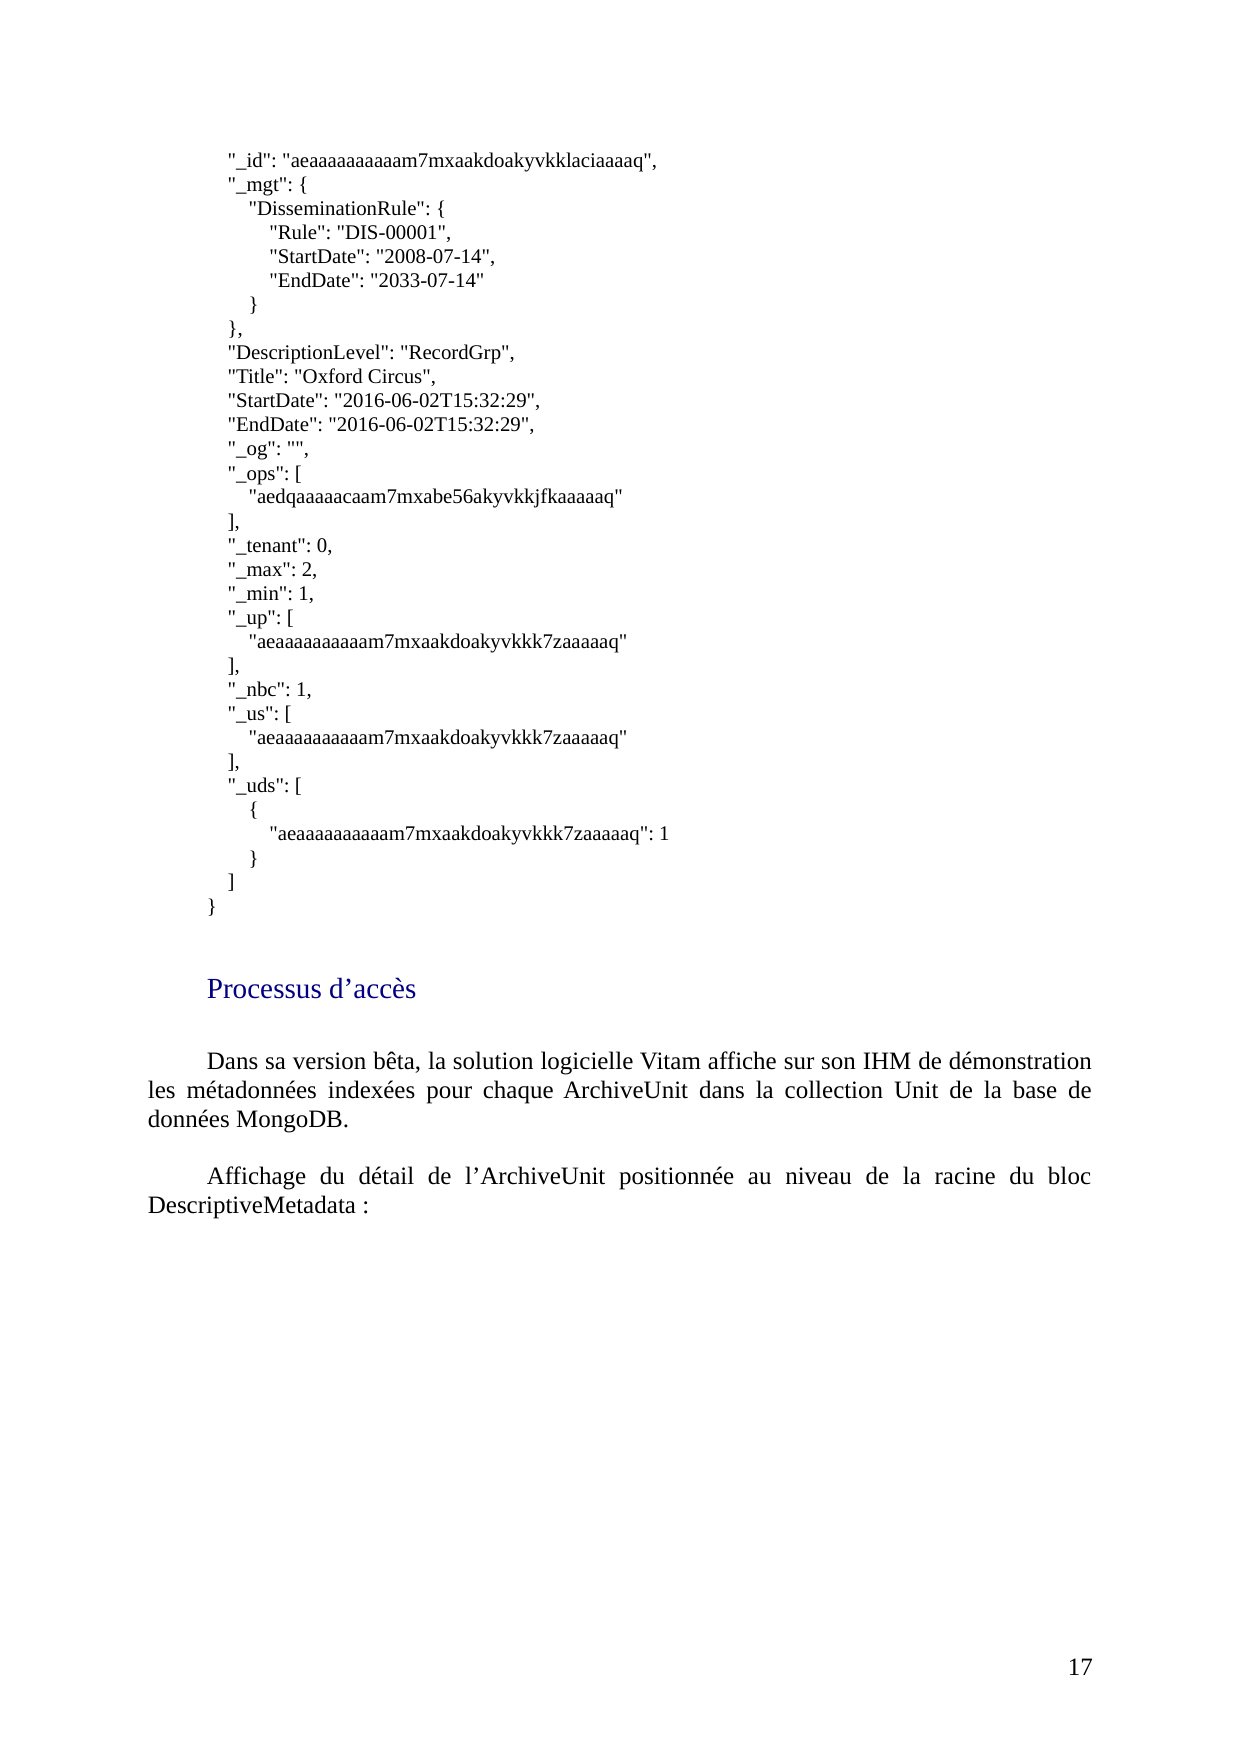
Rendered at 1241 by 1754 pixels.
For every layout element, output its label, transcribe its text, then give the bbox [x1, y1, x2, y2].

text { [148, 797, 1093, 821]
text "_up": [ [148, 605, 1093, 629]
text "StartDate": "2008-07-14", [148, 244, 1093, 268]
text "aeaaaaaaaaaam7mxaakdoakyvkkk7zaaaaaq" [148, 725, 1093, 749]
text Dans sa version bêta, la solution logicielle Vitam affiche sur son IHM de démonstration les métadonnées indexées pour chaque ArchiveUnit dans la collection Unit de la base de données MongoDB. [148, 1046, 1093, 1132]
text "aeaaaaaaaaaam7mxaakdoakyvkkk7zaaaaaq" [148, 629, 1093, 653]
text "_us": [ [148, 701, 1093, 725]
text "aedqaaaaacaam7mxabe56akyvkkjfkaaaaaq" [148, 484, 1093, 508]
text "_og": "", [148, 436, 1093, 460]
text }, [148, 316, 1093, 340]
text "EndDate": "2033-07-14" [148, 268, 1093, 292]
text ], [148, 749, 1093, 773]
text "Title": "Oxford Circus", [148, 364, 1093, 388]
text "aeaaaaaaaaaam7mxaakdoakyvkkk7zaaaaaq": 1 [148, 821, 1093, 845]
text "_tenant": 0, [148, 533, 1093, 557]
text "_max": 2, [148, 557, 1093, 581]
text } [148, 893, 1093, 918]
text ], [148, 653, 1093, 677]
text ] [148, 869, 1093, 893]
text "DisseminationRule": { [148, 196, 1093, 220]
text "_nbc": 1, [148, 677, 1093, 701]
text "DescriptionLevel": "RecordGrp", [148, 340, 1093, 364]
text "_uds": [ [148, 773, 1093, 797]
text } [148, 845, 1093, 869]
text "Rule": "DIS-00001", [148, 220, 1093, 244]
text "_id": "aeaaaaaaaaaam7mxaakdoakyvkklaciaaaaq", [148, 148, 1093, 172]
text "EndDate": "2016-06-02T15:32:29", [148, 412, 1093, 436]
text "_min": 1, [148, 581, 1093, 605]
text "_mgt": { [148, 172, 1093, 196]
text "_ops": [ [148, 460, 1093, 484]
text "StartDate": "2016-06-02T15:32:29", [148, 388, 1093, 412]
text ], [148, 508, 1093, 533]
subtitle Processus d’accès [148, 971, 1093, 1005]
text } [148, 292, 1093, 316]
text Affichage du détail de l’ArchiveUnit positionnée au niveau de la racine du bloc DescriptiveMetadata : [148, 1161, 1093, 1219]
